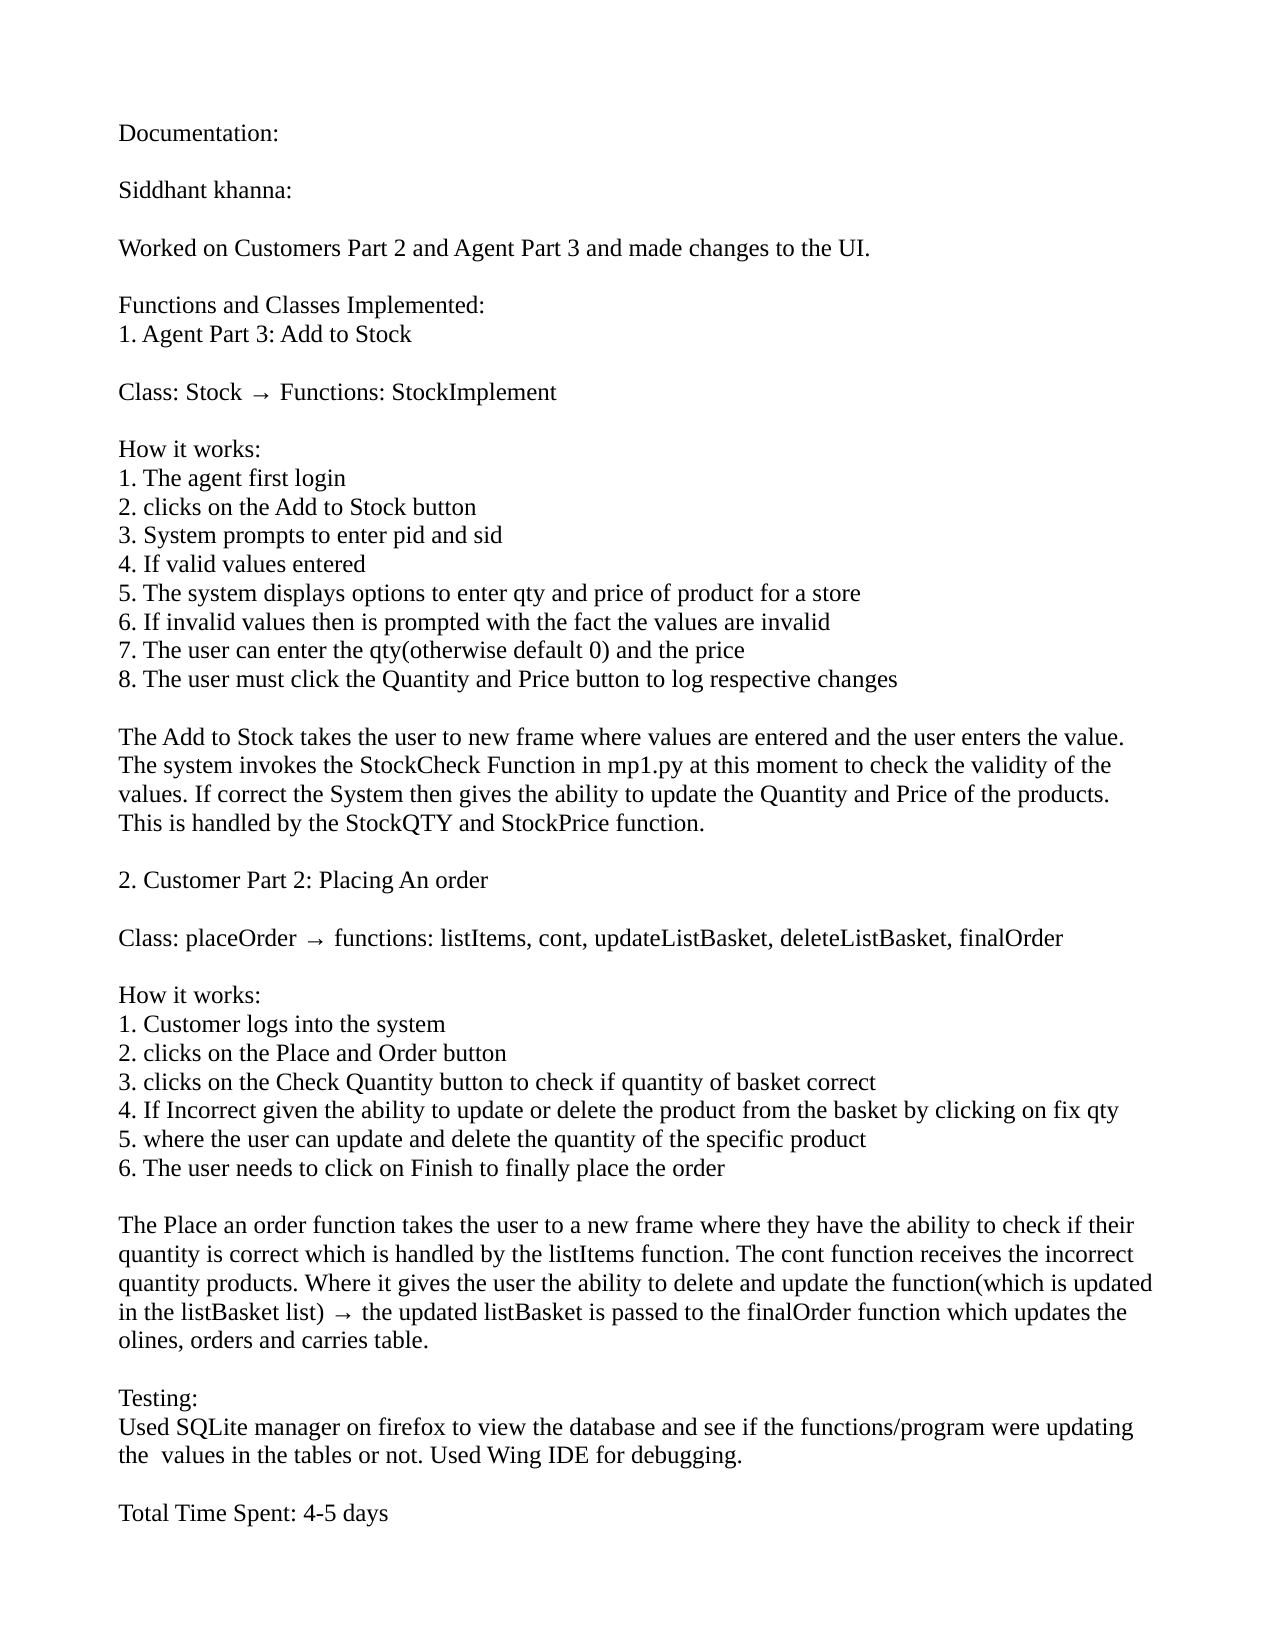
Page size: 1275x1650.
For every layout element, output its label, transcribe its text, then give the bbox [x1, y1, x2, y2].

text Documentation: [118, 118, 1157, 147]
text Total Time Spent: 4-5 days [118, 1498, 1157, 1527]
text 5. The system displays options to enter qty and price of product for a store [118, 578, 1157, 607]
text 1. Agent Part 3: Add to Stock [118, 319, 1157, 377]
text The system invokes the StockCheck Function in mp1.py at this moment to check the validity of the values. If correct the System then gives the ability to update the Quantity and Price of the products. This is handled by the StockQTY and StockPrice function. [118, 751, 1157, 837]
text The Add to Stock takes the user to new frame where values are entered and the user enters the value. [118, 722, 1157, 751]
text Worked on Customers Part 2 and Agent Part 3 and made changes to the UI. [118, 233, 1157, 262]
text 1. Customer logs into the system [118, 1009, 1157, 1038]
text 3. clicks on the Check Quantity button to check if quantity of basket correct [118, 1067, 1157, 1096]
text 3. System prompts to enter pid and sid [118, 521, 1157, 549]
text 5. where the user can update and delete the quantity of the specific product [118, 1124, 1157, 1153]
text 1. The agent first login [118, 463, 1157, 492]
text Class: Stock → Functions: StockImplement [118, 377, 1157, 406]
text 2. clicks on the Place and Order button [118, 1038, 1157, 1067]
text How it works: [118, 434, 1157, 463]
text Class: placeOrder → functions: listItems, cont, updateListBasket, deleteListBasket, finalOrder [118, 923, 1157, 952]
text 2. clicks on the Add to Stock button [118, 492, 1157, 521]
text Used SQLite manager on firefox to view the database and see if the functions/program were updating the values in the tables or not. Used Wing IDE for debugging. [118, 1412, 1157, 1469]
text The Place an order function takes the user to a new frame where they have the ability to check if their quantity is correct which is handled by the listItems function. The cont function receives the incorrect quantity products. Where it gives the user the ability to delete and update the function(which is updated in the listBasket list) → the updated listBasket is passed to the finalOrder function which updates the olines, orders and carries table. [118, 1211, 1157, 1354]
text Siddhant khanna: [118, 176, 1157, 204]
text How it works: [118, 981, 1157, 1009]
text 4. If valid values entered [118, 549, 1157, 578]
text 6. The user needs to click on Finish to finally place the order [118, 1153, 1157, 1182]
text 6. If invalid values then is prompted with the fact the values are invalid [118, 607, 1157, 636]
text Testing: [118, 1383, 1157, 1412]
text 8. The user must click the Quantity and Price button to log respective changes [118, 664, 1157, 693]
text 4. If Incorrect given the ability to update or delete the product from the basket by clicking on fix qty [118, 1096, 1157, 1124]
text Functions and Classes Implemented: [118, 291, 1157, 319]
text 2. Customer Part 2: Placing An order [118, 866, 1157, 894]
text 7. The user can enter the qty(otherwise default 0) and the price [118, 636, 1157, 664]
